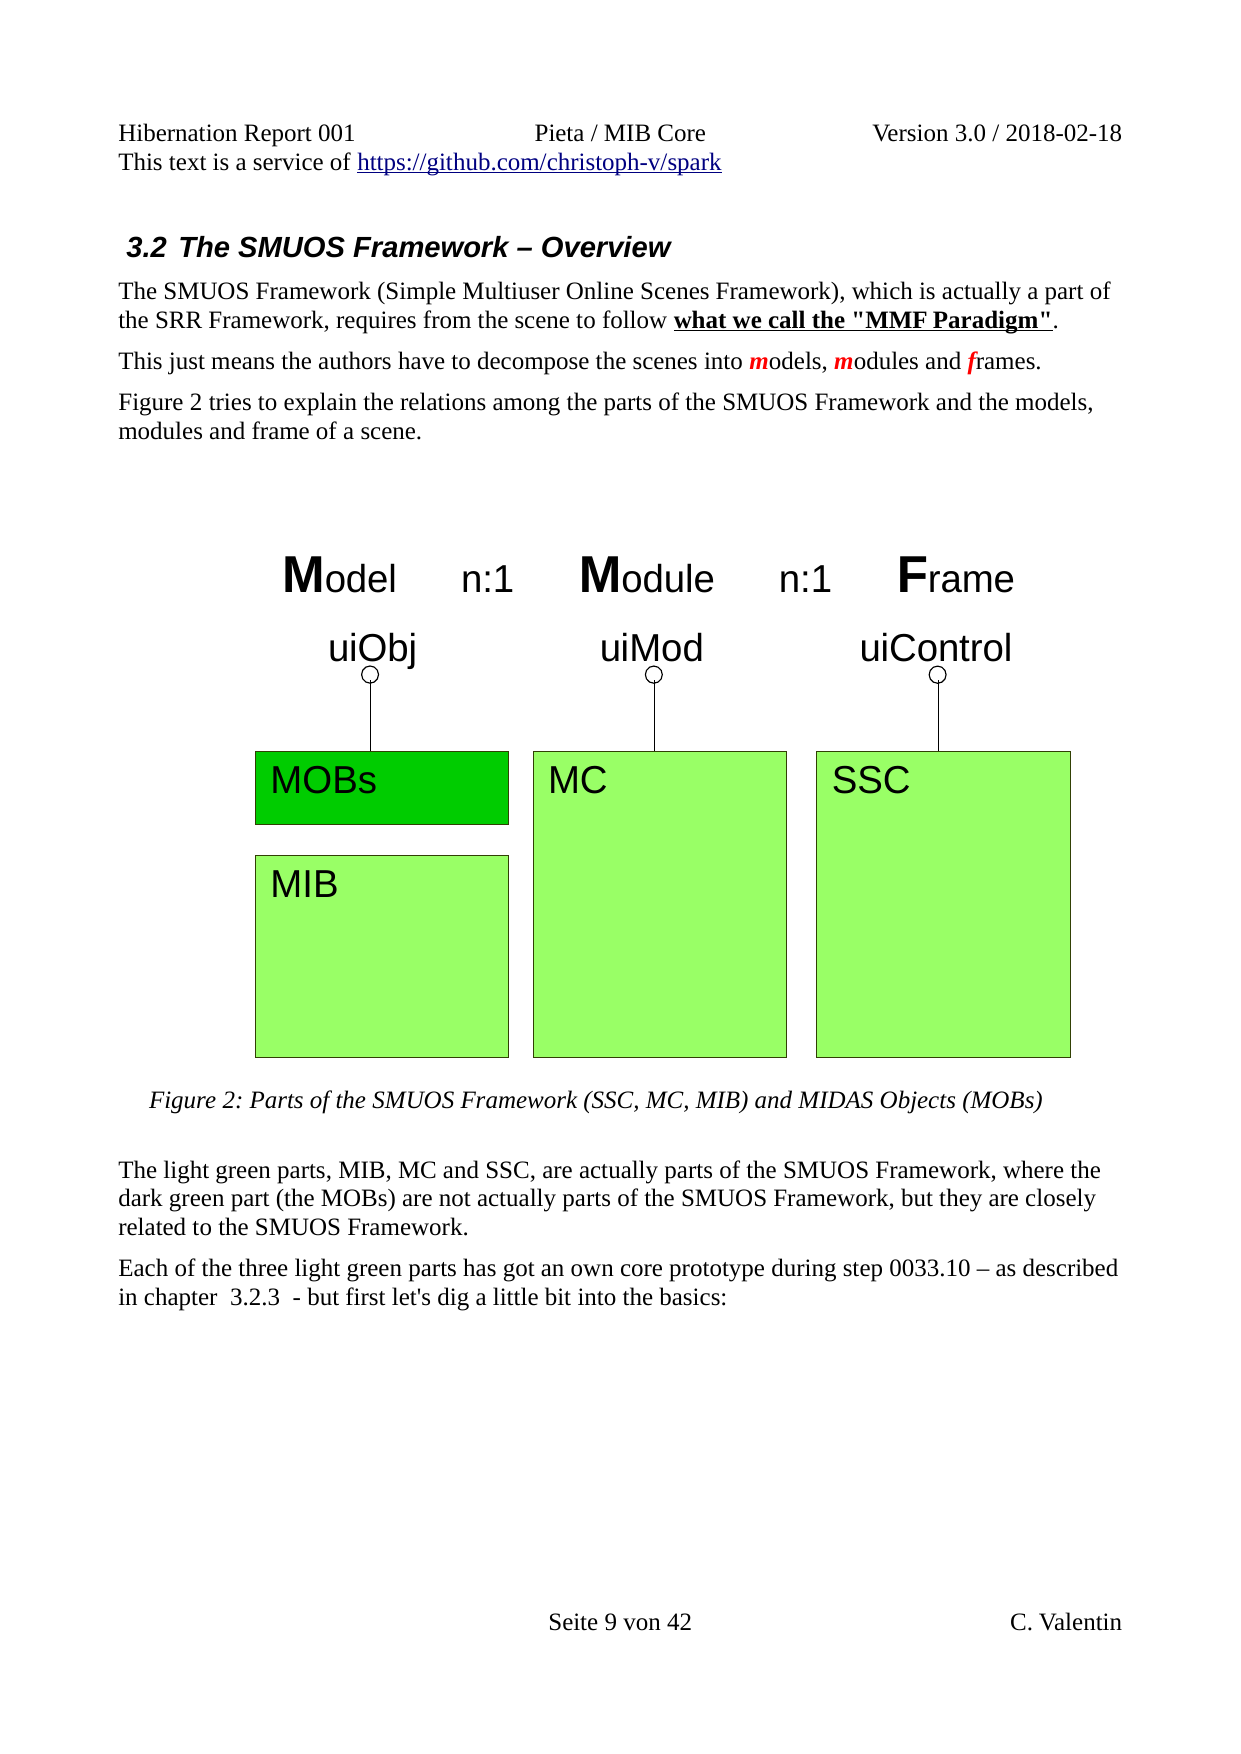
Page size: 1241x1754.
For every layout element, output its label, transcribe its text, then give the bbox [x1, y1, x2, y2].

text Figure 2 tries to explain the relations among the parts of the SMUOS Framework and the models, modules and frame of a scene. [118, 387, 1122, 445]
text The light green parts, MIB, MC and SSC, are actually parts of the SMUOS Framework, where the dark green part (the MOBs) are not actually parts of the SMUOS Framework, but they are closely related to the SMUOS Framework. [118, 1155, 1122, 1241]
text This just means the authors have to decompose the scenes into models, modules and frames. [118, 346, 1122, 375]
text The SMUOS Framework (Simple Multiuser Online Scenes Framework), which is actually a part of the SRR Framework, requires from the scene to follow what we call the "MMF Paradigm". [118, 276, 1122, 334]
text Each of the three light green parts has got an own core prototype during step 0033.10 – as described in chapter 3.2.3 - but first let's dig a little bit into the basics: [118, 1253, 1122, 1311]
subtitle The SMUOS Framework – Overview [118, 230, 1122, 264]
text Figure 2: Parts of the SMUOS Framework (SSC, MC, MIB) and MIDAS Objects (MOBs) [149, 511, 1099, 1113]
